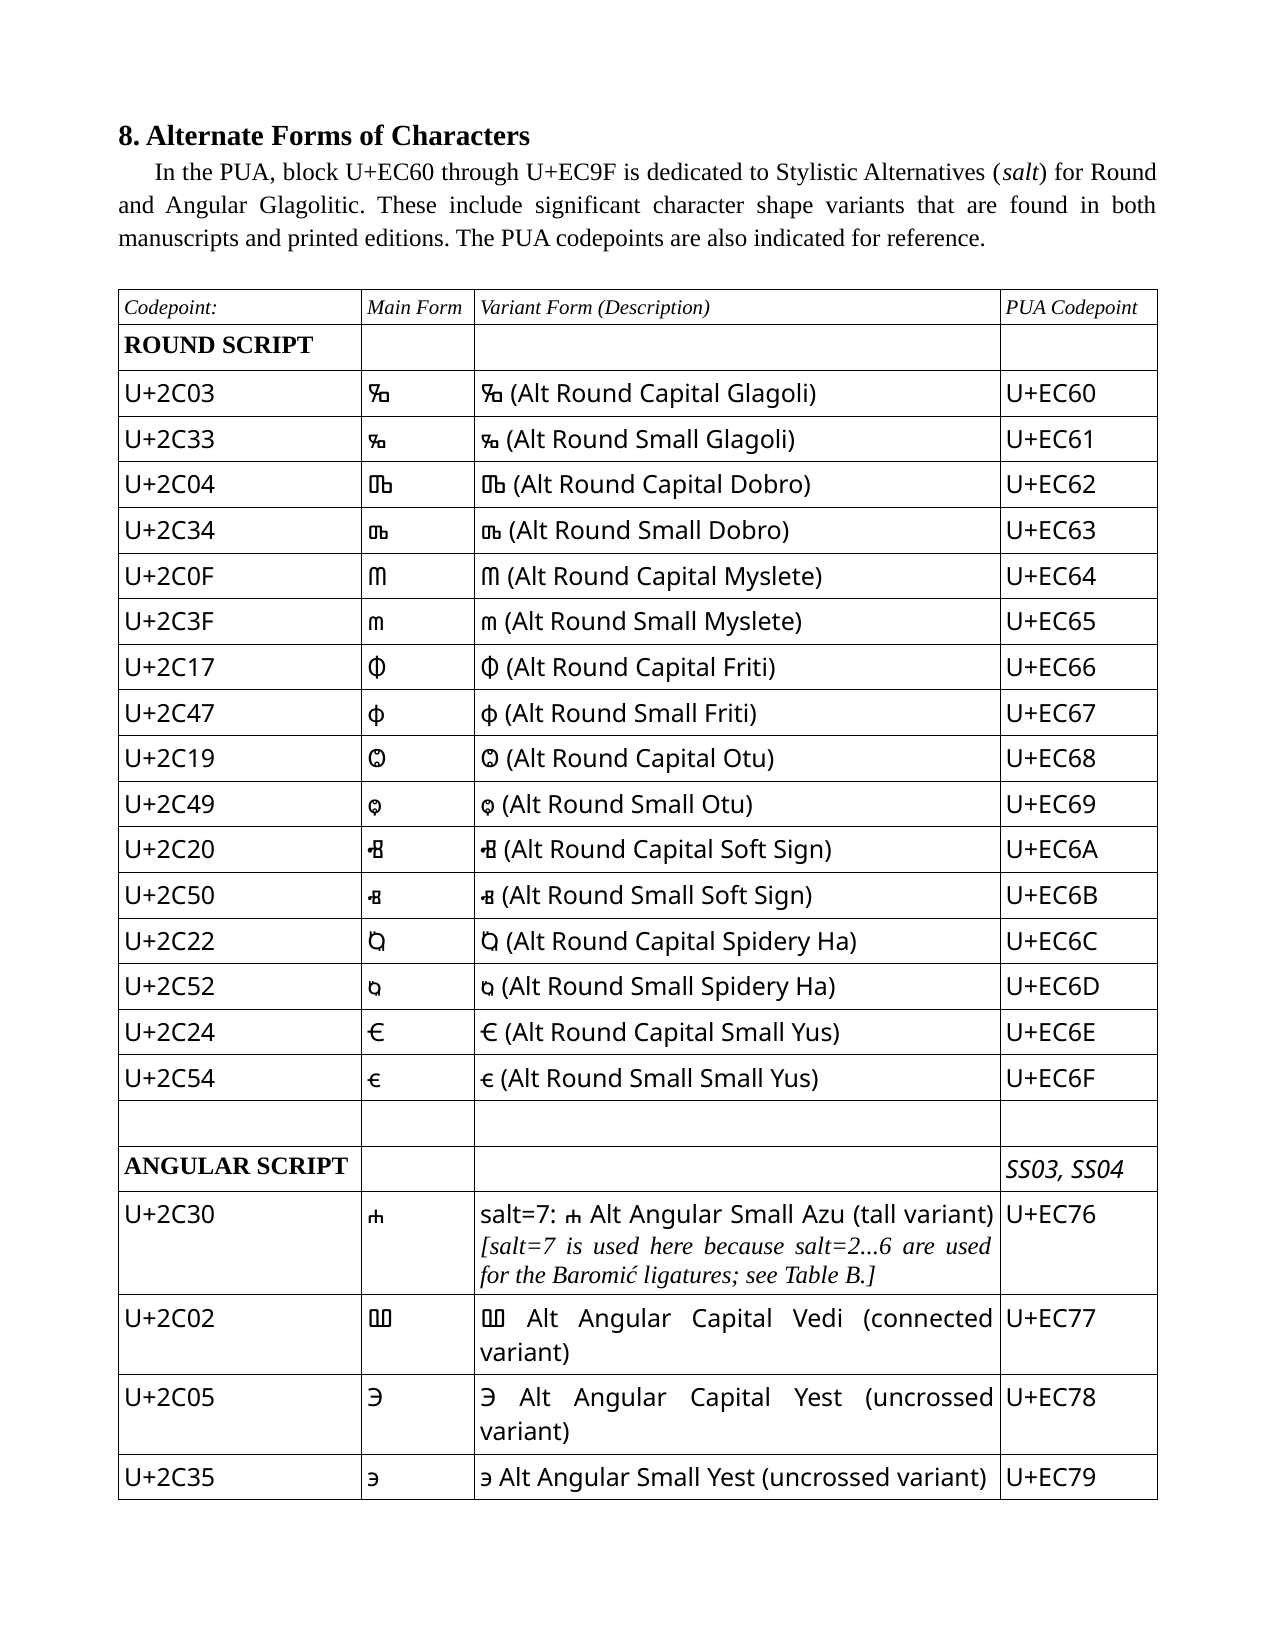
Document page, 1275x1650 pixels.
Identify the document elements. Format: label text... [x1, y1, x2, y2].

table_cell Ⱒ (Alt Round Capital Spidery Ha) [475, 919, 1000, 963]
table_cell ⰿ (Alt Round Small Myslete) [475, 599, 1000, 644]
table_cell U+2C22 [119, 919, 361, 963]
table_cell Ⰵ Alt Angular Capital Yest (uncrossed variant) [475, 1375, 1000, 1454]
table_cell SS03, SS04 [1001, 1147, 1157, 1191]
table_cell Ⱐ (Alt Round Capital Soft Sign) [475, 827, 1000, 872]
table_cell U+2C0F [119, 554, 361, 598]
table_cell ⱐ (Alt Round Small Soft Sign) [475, 873, 1000, 917]
table_cell U+2C52 [119, 964, 361, 1009]
table_cell ⱔ (Alt Round Small Small Yus) [475, 1055, 1000, 1100]
table_cell Ⱇ [362, 645, 474, 689]
table_cell ROUND SCRIPT [119, 325, 361, 370]
table_cell Ⰴ [362, 462, 474, 507]
table_cell ⰵ [362, 1455, 474, 1499]
table_cell U+2C47 [119, 690, 361, 735]
table_cell ⱒ (Alt Round Small Spidery Ha) [475, 964, 1000, 1009]
table_cell U+EC76 [1001, 1192, 1157, 1294]
table_cell [362, 325, 474, 370]
table_cell Ⱉ (Alt Round Capital Otu) [475, 736, 1000, 781]
table_cell ⱇ [362, 690, 474, 735]
table_cell Ⱉ [362, 736, 474, 781]
table_cell U+EC69 [1001, 782, 1157, 826]
table_cell ⱉ [362, 782, 474, 826]
table_cell [1001, 325, 1157, 370]
table_cell U+EC61 [1001, 417, 1157, 461]
table_cell U+EC6C [1001, 919, 1157, 963]
table_cell U+EC6F [1001, 1055, 1157, 1100]
table_cell U+EC65 [1001, 599, 1157, 644]
table_cell Ⱔ (Alt Round Capital Small Yus) [475, 1010, 1000, 1054]
table_cell ⱐ [362, 873, 474, 917]
table_cell U+2C03 [119, 371, 361, 416]
table_cell U+2C17 [119, 645, 361, 689]
table_cell U+2C20 [119, 827, 361, 872]
table_cell ⱒ [362, 964, 474, 1009]
table_cell U+EC79 [1001, 1455, 1157, 1499]
table_cell U+EC62 [1001, 462, 1157, 507]
table_header Codepoint: [119, 290, 361, 324]
table_cell ⰿ [362, 599, 474, 644]
table_cell Ⰵ [362, 1375, 474, 1454]
table_cell U+EC6A [1001, 827, 1157, 872]
table_cell U+EC78 [1001, 1375, 1157, 1454]
table_cell U+2C05 [119, 1375, 361, 1454]
table_cell U+2C30 [119, 1192, 361, 1294]
table_header Variant Form (Description) [475, 290, 1000, 324]
table_cell U+2C49 [119, 782, 361, 826]
table_cell ⰴ (Alt Round Small Dobro) [475, 508, 1000, 552]
table_cell U+2C54 [119, 1055, 361, 1100]
table_cell [475, 325, 1000, 370]
table_cell U+2C33 [119, 417, 361, 461]
table_cell U+EC6B [1001, 873, 1157, 917]
table_cell [119, 1101, 361, 1146]
table_cell ⰵ Alt Angular Small Yest (uncrossed variant) [475, 1455, 1000, 1499]
table_cell U+EC66 [1001, 645, 1157, 689]
table_cell U+2C50 [119, 873, 361, 917]
table_header Main Form [362, 290, 474, 324]
table_cell Ⰳ [362, 371, 474, 416]
text 8. Alternate Forms of Characters [118, 118, 1157, 152]
table_cell [475, 1101, 1000, 1146]
table_cell U+2C34 [119, 508, 361, 552]
table_cell U+2C35 [119, 1455, 361, 1499]
table_cell Ⱇ (Alt Round Capital Friti) [475, 645, 1000, 689]
table_cell U+EC68 [1001, 736, 1157, 781]
table_cell Ⰴ (Alt Round Capital Dobro) [475, 462, 1000, 507]
table_cell [362, 1101, 474, 1146]
table_cell ⰰ [362, 1192, 474, 1294]
table_cell ⱔ [362, 1055, 474, 1100]
table_cell U+2C19 [119, 736, 361, 781]
table_cell Ⰲ [362, 1295, 474, 1374]
table_cell [362, 1147, 474, 1191]
table_cell U+2C04 [119, 462, 361, 507]
table_cell [475, 1147, 1000, 1191]
table_cell Ⰿ (Alt Round Capital Myslete) [475, 554, 1000, 598]
table_header PUA Codepoint [1001, 290, 1157, 324]
table_cell U+EC67 [1001, 690, 1157, 735]
table_cell U+EC6D [1001, 964, 1157, 1009]
table_cell U+2C02 [119, 1295, 361, 1374]
table_cell Ⱒ [362, 919, 474, 963]
table_cell U+2C24 [119, 1010, 361, 1054]
table_cell Ⰲ Alt Angular Capital Vedi (connected variant) [475, 1295, 1000, 1374]
text In the PUA, block U+EC60 through U+EC9F is dedicated to Stylistic Alternatives (salt) for Round and Angular Glagolitic. These include significant character shape variants that are found in both manuscripts and printed editions. The PUA codepoints are also indicated for reference. [118, 157, 1157, 251]
table_cell [1001, 1101, 1157, 1146]
table_cell ANGULAR SCRIPT [119, 1147, 361, 1191]
table_cell U+EC60 [1001, 371, 1157, 416]
table_cell U+EC64 [1001, 554, 1157, 598]
table_cell Ⱔ [362, 1010, 474, 1054]
table_cell ⰴ [362, 508, 474, 552]
table_cell Ⰳ (Alt Round Capital Glagoli) [475, 371, 1000, 416]
table_cell U+2C3F [119, 599, 361, 644]
table_cell Ⱐ [362, 827, 474, 872]
table_cell ⰳ [362, 417, 474, 461]
table_cell Ⰿ [362, 554, 474, 598]
table_cell ⱇ (Alt Round Small Friti) [475, 690, 1000, 735]
table_cell salt=7: ⰰ Alt Angular Small Azu (tall variant) [salt=7 is used here because salt=2...6 are used for the Baromić ligatures; see Table B.] [475, 1192, 1000, 1294]
table_cell U+EC6E [1001, 1010, 1157, 1054]
table_cell ⰳ (Alt Round Small Glagoli) [475, 417, 1000, 461]
table_cell U+EC77 [1001, 1295, 1157, 1374]
table_cell ⱉ (Alt Round Small Otu) [475, 782, 1000, 826]
table_cell U+EC63 [1001, 508, 1157, 552]
